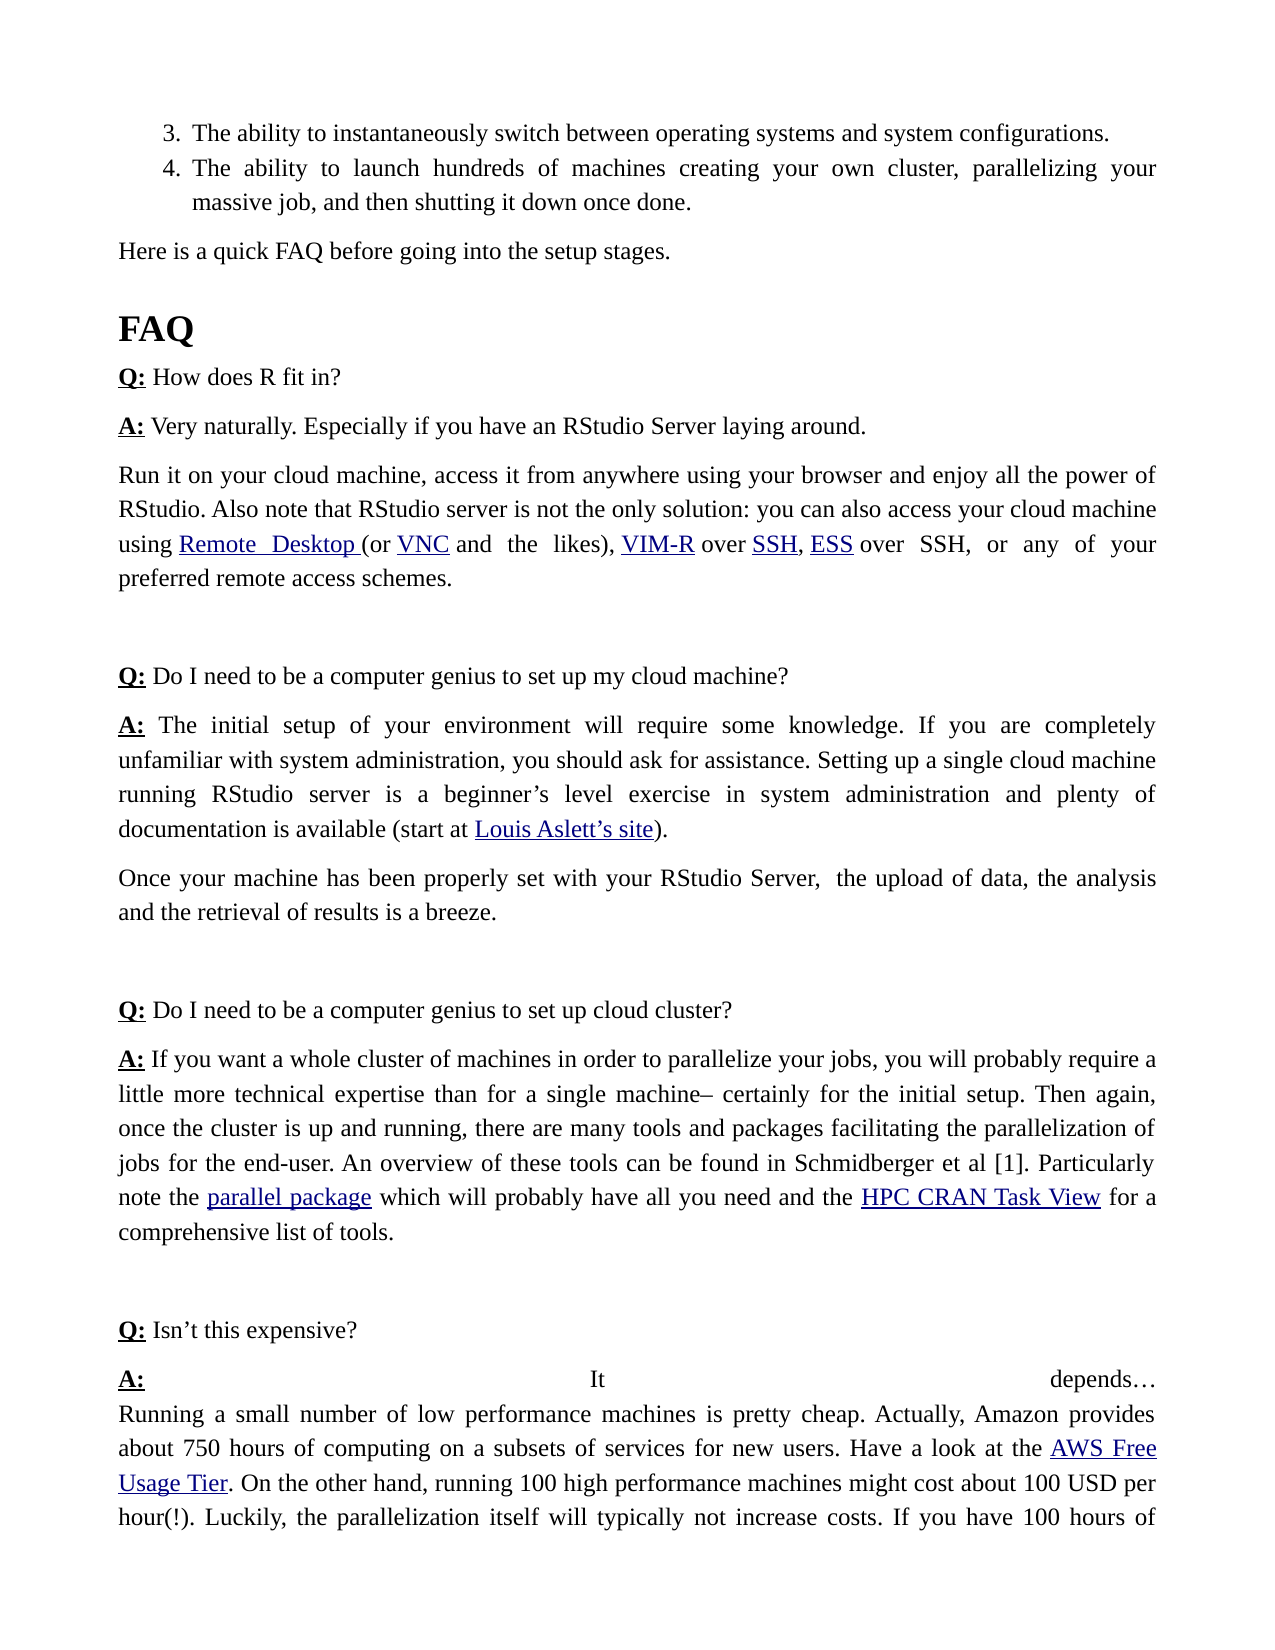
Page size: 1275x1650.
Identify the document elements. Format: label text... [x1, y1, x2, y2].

text Q: Isn’t this expensive? [118, 1315, 1157, 1344]
text A: Very naturally. Especially if you have an RStudio Server laying around. [118, 411, 1157, 439]
subtitle FAQ [118, 306, 1157, 349]
text A: The initial setup of your environment will require some knowledge. If you are completely unfamiliar with system administration, you should ask for assistance. Setting up a single cloud machine running RStudio server is a beginner’s level exercise in system administration and plenty of documentation is available (start at Louis Aslett’s site). [118, 710, 1157, 843]
text Here is a quick FAQ before going into the setup stages. [118, 236, 1157, 265]
text Run it on your cloud machine, access it from anywhere using your browser and enjoy all the power of RStudio. Also note that RStudio server is not the only solution: you can also access your cloud machine using Remote Desktop (or VNC and the likes), VIM-R over SSH, ESS over SSH, or any of your preferred remote access schemes. [118, 460, 1157, 592]
list The ability to launch hundreds of machines creating your own cluster, parallelizing your massive job, and then shutting it down once done. [162, 153, 1157, 216]
text Q: Do I need to be a computer genius to set up cloud cluster? [118, 996, 1157, 1024]
text Once your machine has been properly set with your RStudio Server, the upload of data, the analysis and the retrieval of results is a breeze. [118, 863, 1157, 926]
text A: It depends… Running a small number of low performance machines is pretty cheap. Actually, Amazon provides about 750 hours of computing on a subsets of services for new users. Have a look at the AWS Free Usage Tier. On the other hand, running 100 high performance machines might cost about 100 USD per hour(!). Luckily, the parallelization itself will typically not increase costs. If you have 100 hours of [118, 1364, 1157, 1531]
text Q: How does R fit in? [118, 362, 1157, 390]
list The ability to instantaneously switch between operating systems and system configurations. [162, 118, 1157, 147]
text Q: Do I need to be a computer genius to set up my cloud machine? [118, 661, 1157, 690]
text A: If you want a whole cluster of machines in order to parallelize your jobs, you will probably require a little more technical expertise than for a single machine– certainly for the initial setup. Then again, once the cluster is up and running, there are many tools and packages facilitating the parallelization of jobs for the end-user. An overview of these tools can be found in Schmidberger et al [1]. Particularly note the parallel package which will probably have all you need and the HPC CRAN Task View for a comprehensive list of tools. [118, 1044, 1157, 1246]
